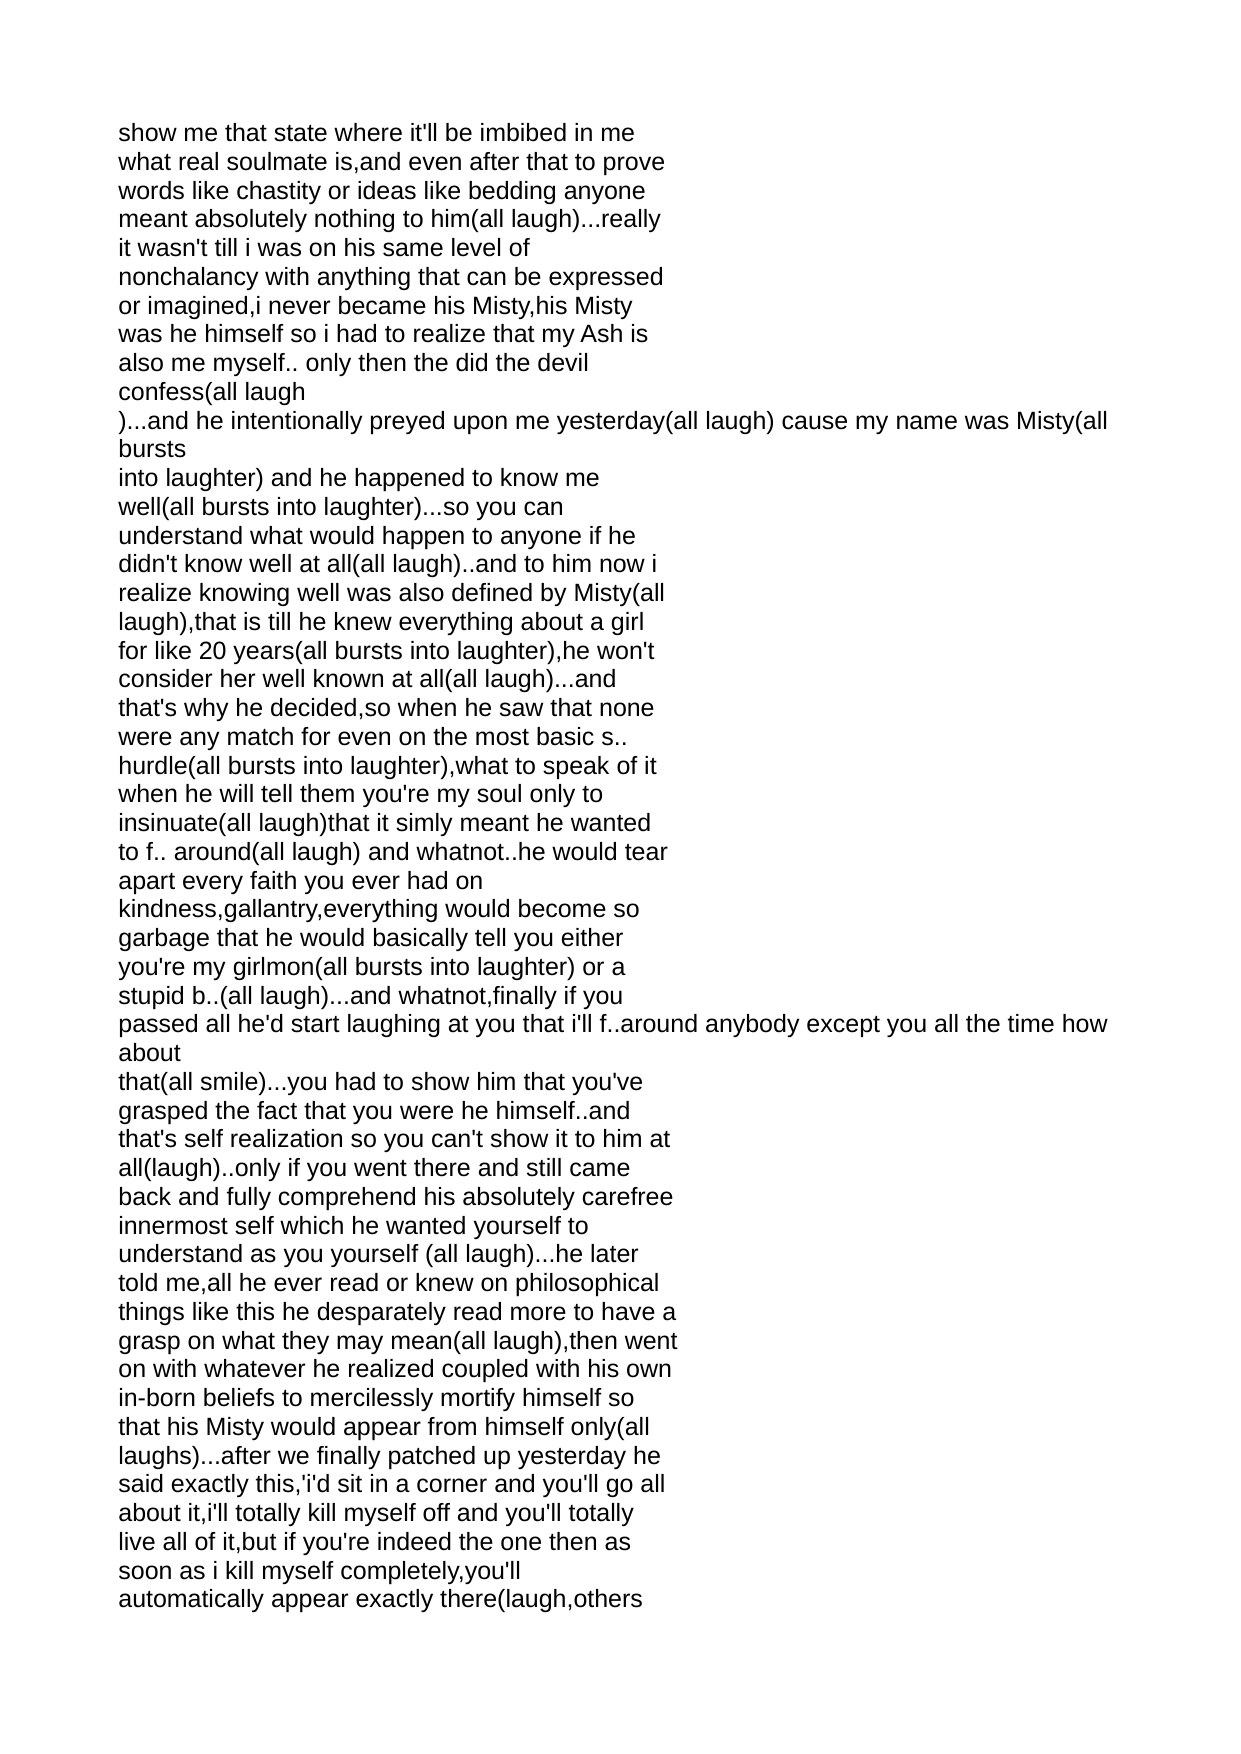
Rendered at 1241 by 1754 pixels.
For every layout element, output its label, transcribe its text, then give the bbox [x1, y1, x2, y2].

text laughs)...after we finally patched up yesterday he [118, 1441, 1122, 1469]
text that(all smile)...you had to show him that you've [118, 1067, 1122, 1096]
text things like this he desparately read more to have a [118, 1297, 1122, 1326]
text on with whatever he realized coupled with his own [118, 1354, 1122, 1383]
text soon as i kill myself completely,you'll [118, 1556, 1122, 1584]
text understand as you yourself (all laugh)...he later [118, 1239, 1122, 1268]
text told me,all he ever read or knew on philosophical [118, 1268, 1122, 1297]
text apart every faith you ever had on [118, 866, 1122, 894]
text were any match for even on the most basic s.. [118, 722, 1122, 751]
text realize knowing well was also defined by Misty(all [118, 578, 1122, 607]
text was he himself so i had to realize that my Ash is [118, 319, 1122, 348]
text it wasn't till i was on his same level of [118, 233, 1122, 262]
text into laughter) and he happened to know me [118, 463, 1122, 492]
text all(laugh)..only if you went there and still came [118, 1153, 1122, 1182]
text to f.. around(all laugh) and whatnot..he would tear [118, 837, 1122, 866]
text garbage that he would basically tell you either [118, 923, 1122, 952]
text innermost self which he wanted yourself to [118, 1211, 1122, 1239]
text insinuate(all laugh)that it simly meant he wanted [118, 808, 1122, 837]
text or imagined,i never became his Misty,his Misty [118, 291, 1122, 319]
text laugh),that is till he knew everything about a girl [118, 607, 1122, 636]
text back and fully comprehend his absolutely carefree [118, 1182, 1122, 1211]
text for like 20 years(all bursts into laughter),he won't [118, 636, 1122, 664]
text meant absolutely nothing to him(all laugh)...really [118, 204, 1122, 233]
text you're my girlmon(all bursts into laughter) or a [118, 952, 1122, 981]
text grasped the fact that you were he himself..and [118, 1096, 1122, 1124]
text didn't know well at all(all laugh)..and to him now i [118, 549, 1122, 578]
text kindness,gallantry,everything would become so [118, 894, 1122, 923]
text consider her well known at all(all laugh)...and [118, 664, 1122, 693]
text live all of it,but if you're indeed the one then as [118, 1527, 1122, 1556]
text well(all bursts into laughter)...so you can [118, 492, 1122, 521]
text said exactly this,'i'd sit in a corner and you'll go all [118, 1469, 1122, 1498]
text that's self realization so you can't show it to him at [118, 1124, 1122, 1153]
text hurdle(all bursts into laughter),what to speak of it [118, 751, 1122, 779]
text in-born beliefs to mercilessly mortify himself so [118, 1383, 1122, 1412]
text nonchalancy with anything that can be expressed [118, 262, 1122, 291]
text about it,i'll totally kill myself off and you'll totally [118, 1498, 1122, 1527]
text stupid b..(all laugh)...and whatnot,finally if you [118, 981, 1122, 1009]
text show me that state where it'll be imbibed in me [118, 118, 1122, 147]
text what real soulmate is,and even after that to prove [118, 147, 1122, 176]
text understand what would happen to anyone if he [118, 521, 1122, 549]
text confess(all laugh [118, 377, 1122, 406]
text words like chastity or ideas like bedding anyone [118, 176, 1122, 204]
text passed all he'd start laughing at you that i'll f..around anybody except you all the time how about [118, 1009, 1122, 1067]
text automatically appear exactly there(laugh,others [118, 1584, 1122, 1613]
text )...and he intentionally preyed upon me yesterday(all laugh) cause my name was Misty(all bursts [118, 406, 1122, 463]
text grasp on what they may mean(all laugh),then went [118, 1326, 1122, 1354]
text when he will tell them you're my soul only to [118, 779, 1122, 808]
text that his Misty would appear from himself only(all [118, 1412, 1122, 1441]
text that's why he decided,so when he saw that none [118, 693, 1122, 722]
text also me myself.. only then the did the devil [118, 348, 1122, 377]
